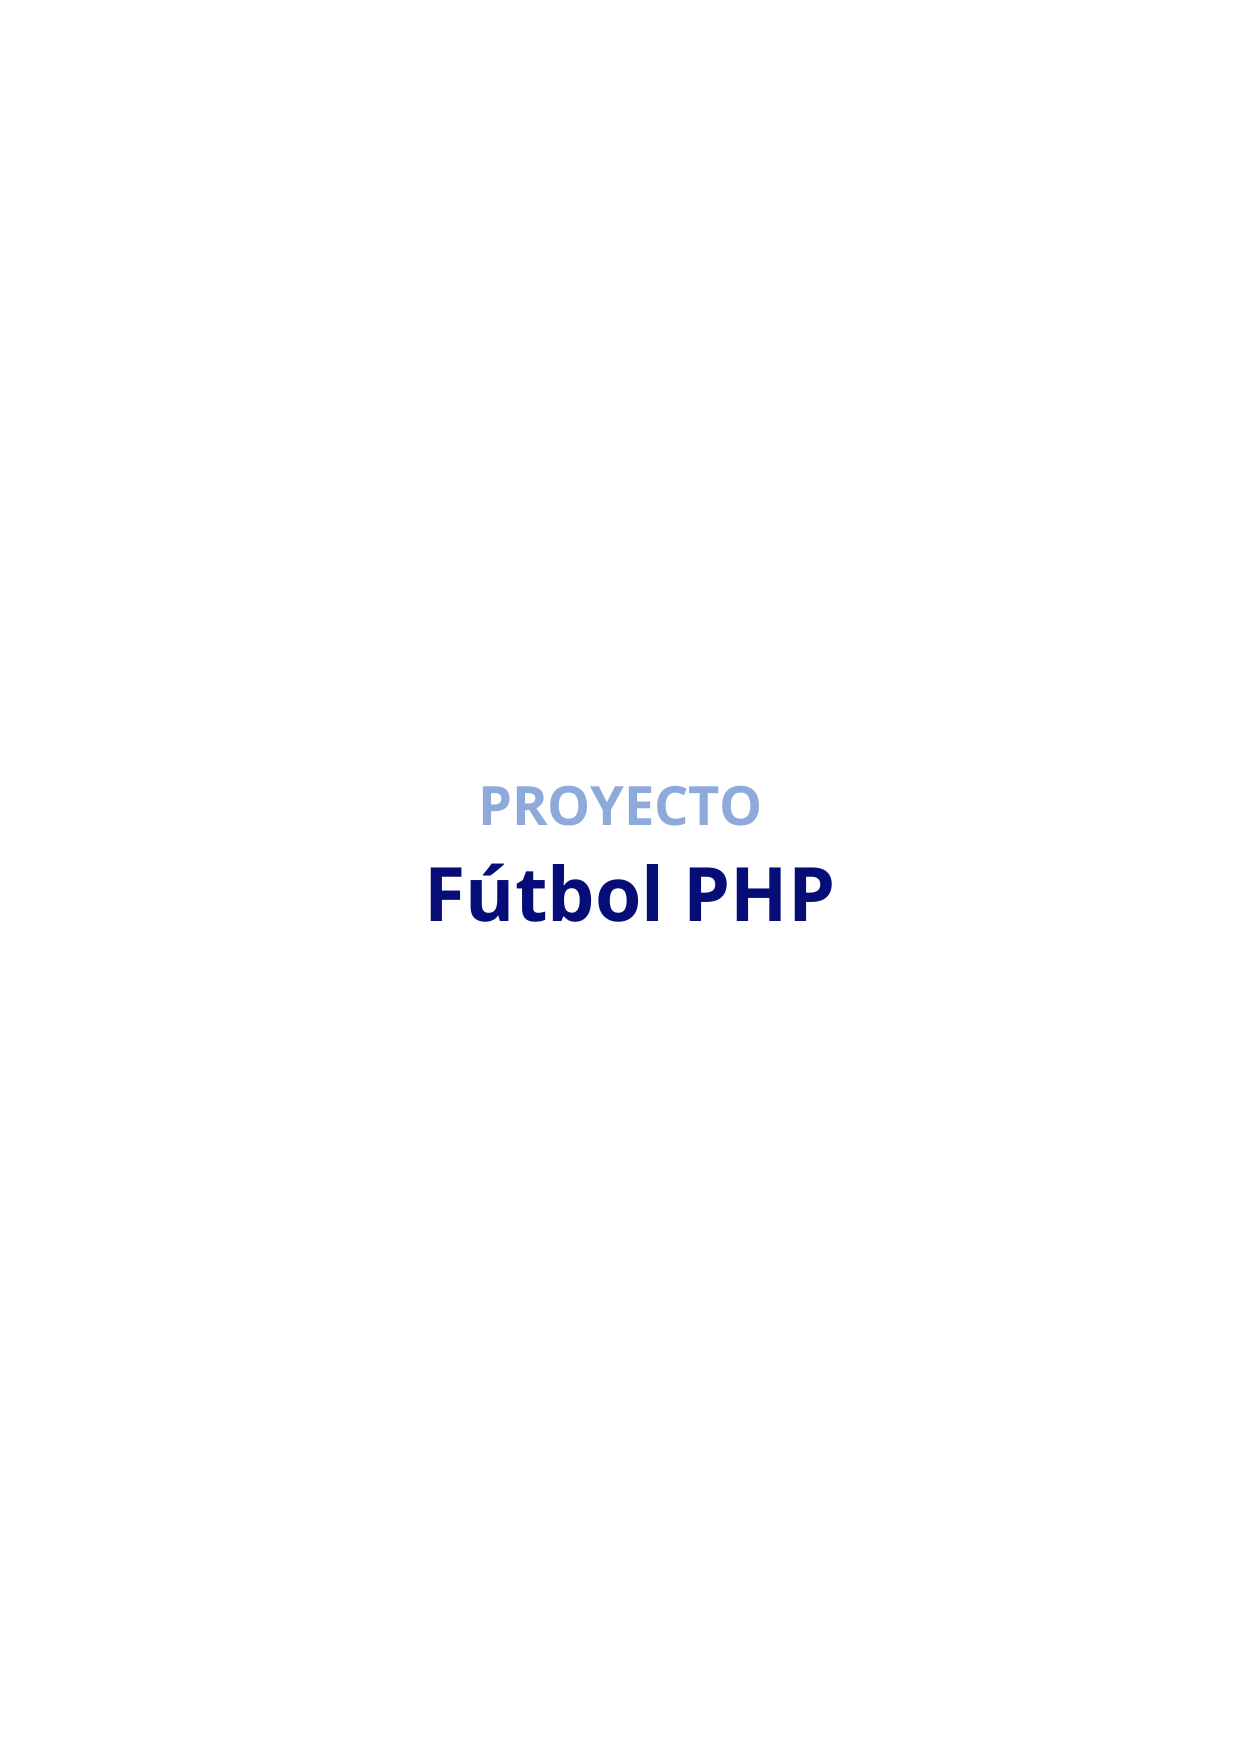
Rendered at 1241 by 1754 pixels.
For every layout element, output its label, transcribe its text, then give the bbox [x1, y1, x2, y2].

subtitle Fútbol PHP [177, 841, 1063, 943]
subtitle PROYECTO [177, 767, 1063, 841]
